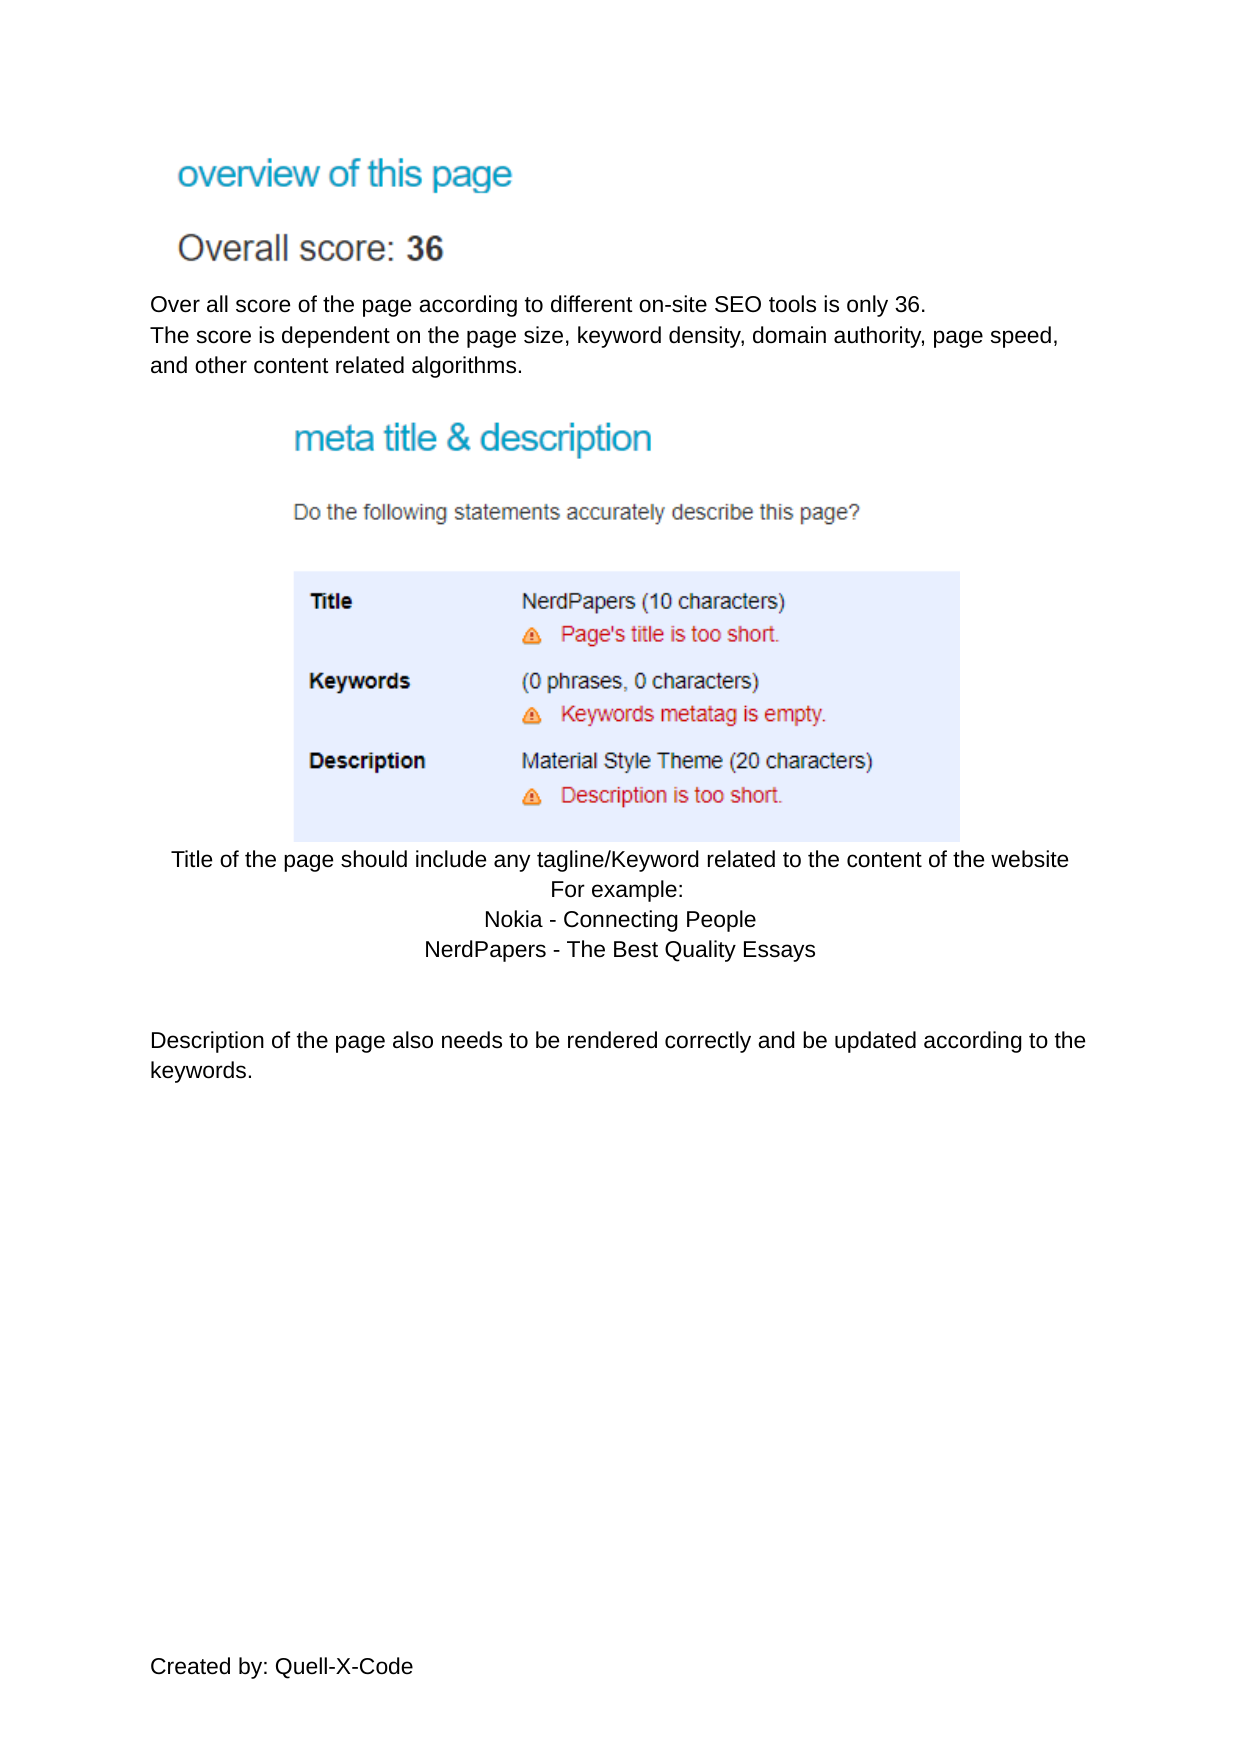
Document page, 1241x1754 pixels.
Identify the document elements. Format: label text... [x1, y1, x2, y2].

picture [150, 150, 1091, 288]
picture [280, 412, 960, 842]
text Nokia - Connecting People NerdPapers - The Best Quality Essays [150, 906, 1090, 963]
text The score is dependent on the page size, keyword density, domain authority, page speed, and other content related algorithms. [150, 322, 1090, 378]
text Description of the page also needs to be rendered correctly and be updated according to the keywords. [150, 1027, 1090, 1083]
text Title of the page should include any tagline/Keyword related to the content of the website [150, 846, 1090, 872]
text For example: [150, 876, 1090, 902]
text Over all score of the page according to different on-site SEO tools is only 36. [150, 291, 1090, 318]
